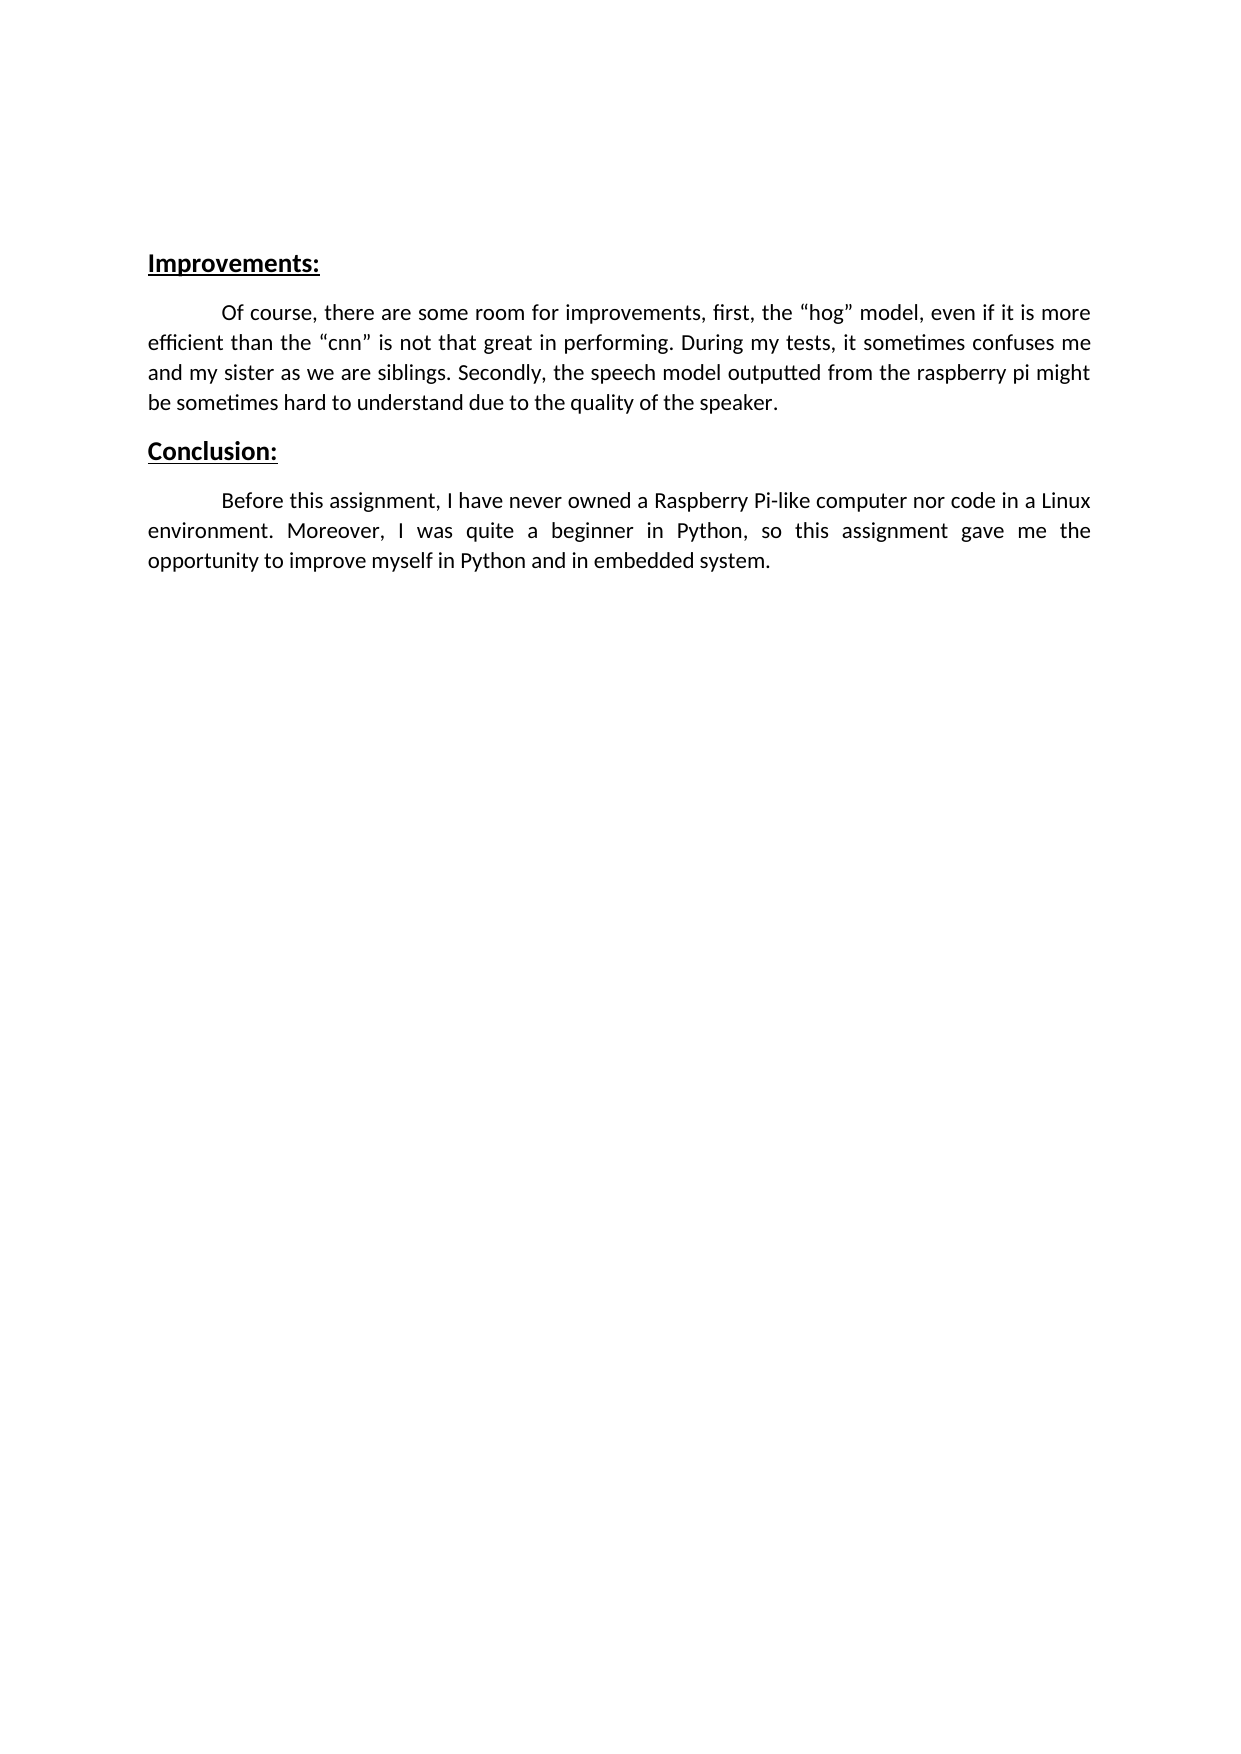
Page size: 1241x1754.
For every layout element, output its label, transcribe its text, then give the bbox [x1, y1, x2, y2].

text Improvements: [148, 246, 1093, 279]
text Of course, there are some room for improvements, first, the “hog” model, even if it is more efficient than the “cnn” is not that great in performing. During my tests, it sometimes confuses me and my sister as we are siblings. Secondly, the speech model outputted from the raspberry pi might be sometimes hard to understand due to the quality of the speaker. [148, 298, 1093, 416]
text Before this assignment, I have never owned a Raspberry Pi-like computer nor code in a Linux environment. Moreover, I was quite a beginner in Python, so this assignment gave me the opportunity to improve myself in Python and in embedded system. [148, 486, 1093, 574]
text Conclusion: [148, 434, 1093, 467]
